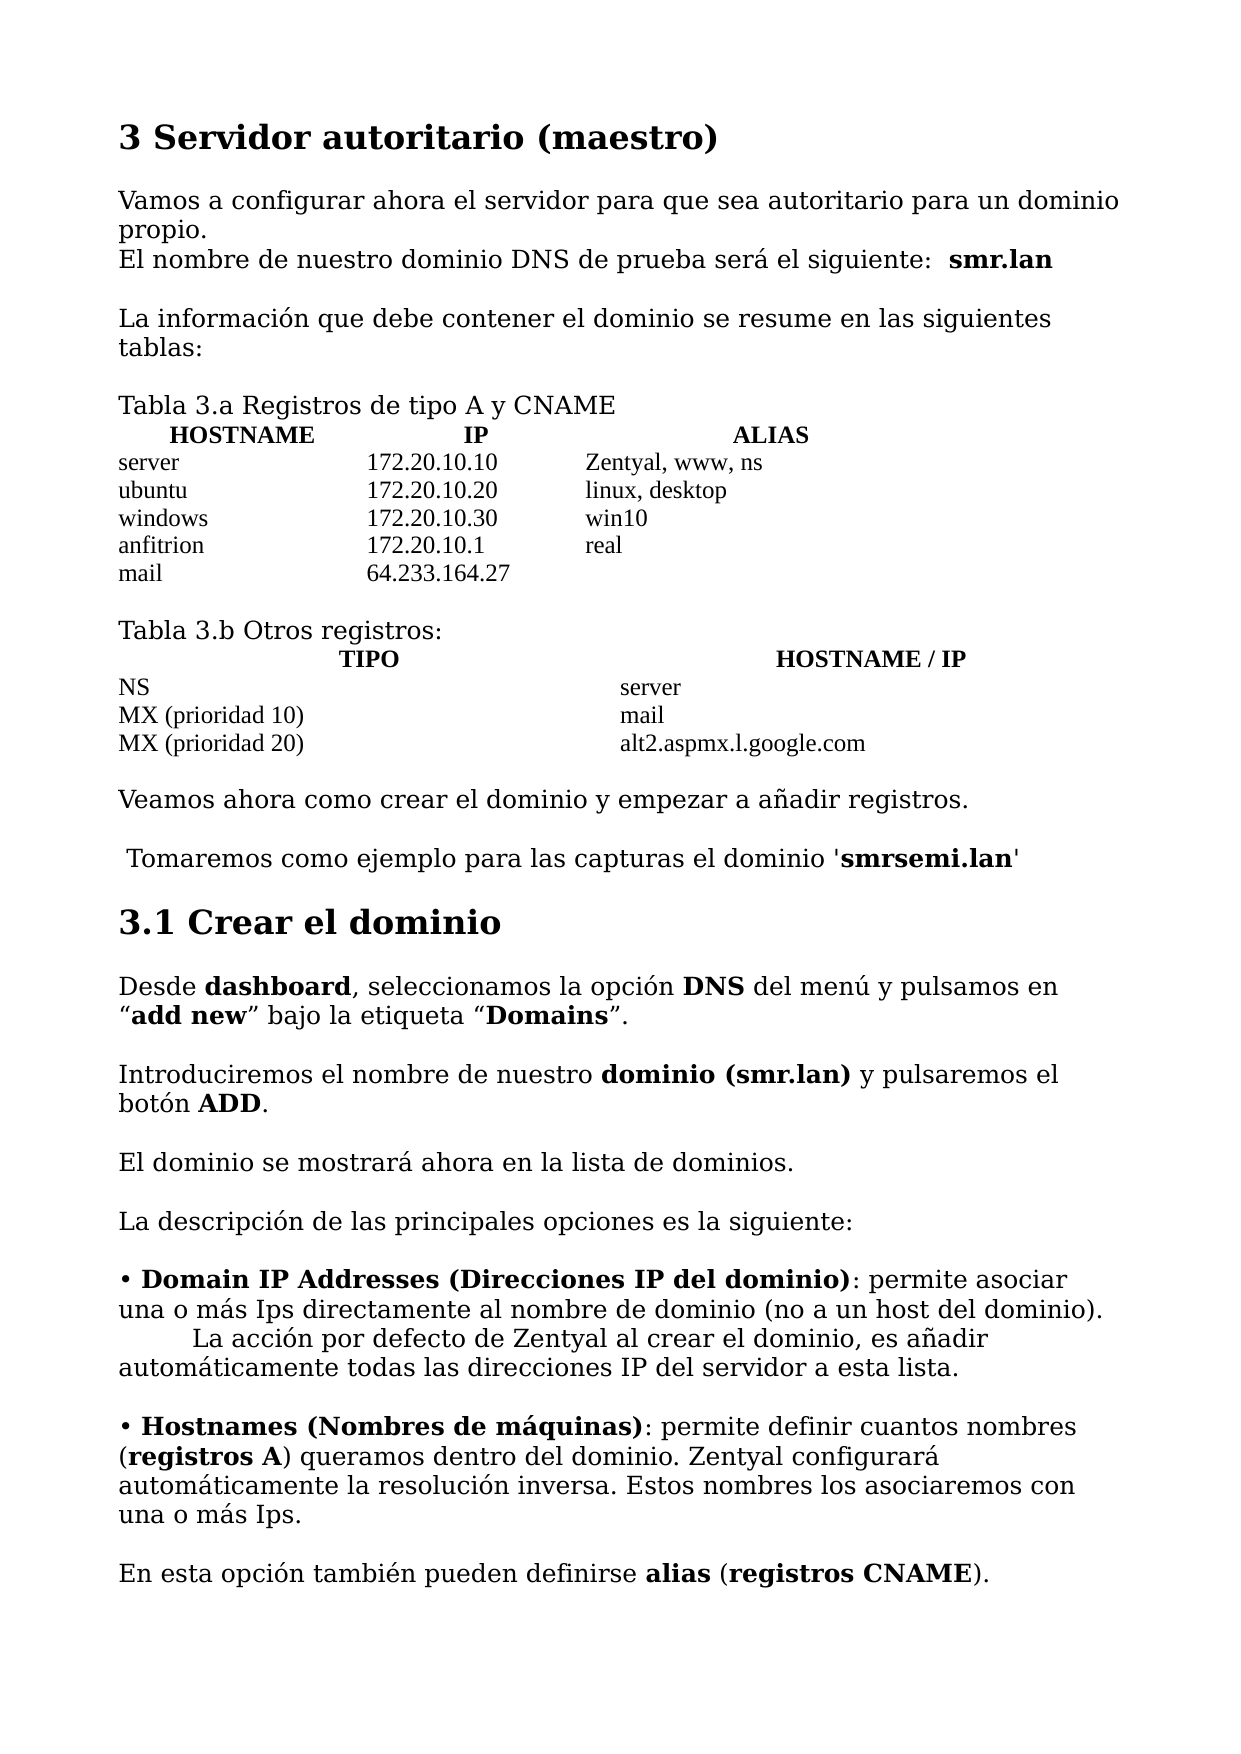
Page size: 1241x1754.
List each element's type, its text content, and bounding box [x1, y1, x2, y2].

table_cell anfitrion [118, 532, 366, 559]
text El nombre de nuestro dominio DNS de prueba será el siguiente: smr.lan [118, 245, 1122, 274]
table_cell NS [118, 673, 620, 701]
text Veamos ahora como crear el dominio y empezar a añadir registros. [118, 786, 1122, 815]
text Introduciremos el nombre de nuestro dominio (smr.lan) y pulsaremos el botón ADD. [118, 1060, 1122, 1119]
table_cell 172.20.10.10 [366, 449, 585, 476]
table_header ALIAS [585, 421, 957, 448]
table_cell server [620, 673, 1122, 701]
table_cell 64.233.164.27 [366, 559, 585, 587]
text Tomaremos como ejemplo para las capturas el dominio 'smrsemi.lan' [118, 844, 1122, 874]
table_cell win10 [585, 504, 957, 532]
table_cell 172.20.10.30 [366, 504, 585, 532]
table_cell real [585, 532, 957, 559]
table_cell server [118, 449, 366, 476]
text Tabla 3.a Registros de tipo A y CNAME [118, 392, 1122, 421]
table_cell alt2.aspmx.l.google.com [620, 729, 1122, 756]
table_cell MX (prioridad 10) [118, 701, 620, 729]
table_cell [585, 559, 957, 587]
table_cell 172.20.10.20 [366, 476, 585, 504]
text La información que debe contener el dominio se resume en las siguientes tablas: [118, 304, 1122, 362]
text • Hostnames (Nombres de máquinas): permite definir cuantos nombres (registros A) queramos dentro del dominio. Zentyal configurará automáticamente la resolución inversa. Estos nombres los asociaremos con una o más Ips. [118, 1412, 1122, 1530]
text La acción por defecto de Zentyal al crear el dominio, es añadir automáticamente todas las direcciones IP del servidor a esta lista. [118, 1324, 1122, 1383]
table_cell windows [118, 504, 366, 532]
table_header HOSTNAME / IP [620, 646, 1122, 673]
text 3 Servidor autoritario (maestro) [118, 118, 1122, 157]
text Vamos a configurar ahora el servidor para que sea autoritario para un dominio propio. [118, 186, 1122, 245]
table_header IP [366, 421, 585, 448]
text • Domain IP Addresses (Direcciones IP del dominio): permite asociar una o más Ips directamente al nombre de dominio (no a un host del dominio). [118, 1265, 1122, 1324]
text En esta opción también pueden definirse alias (registros CNAME). [118, 1559, 1122, 1588]
text La descripción de las principales opciones es la siguiente: [118, 1207, 1122, 1236]
text 3.1 Crear el dominio [118, 903, 1122, 942]
table_cell ubuntu [118, 476, 366, 504]
table_cell mail [620, 701, 1122, 729]
table_cell Zentyal, www, ns [585, 449, 957, 476]
table_cell mail [118, 559, 366, 587]
table_cell 172.20.10.1 [366, 532, 585, 559]
table_cell MX (prioridad 20) [118, 729, 620, 756]
table_header TIPO [118, 646, 620, 673]
text Tabla 3.b Otros registros: [118, 616, 1122, 646]
table_cell linux, desktop [585, 476, 957, 504]
text El dominio se mostrará ahora en la lista de dominios. [118, 1148, 1122, 1177]
text Desde dashboard, seleccionamos la opción DNS del menú y pulsamos en “add new” bajo la etiqueta “Domains”. [118, 971, 1122, 1031]
table_header HOSTNAME [118, 421, 366, 448]
